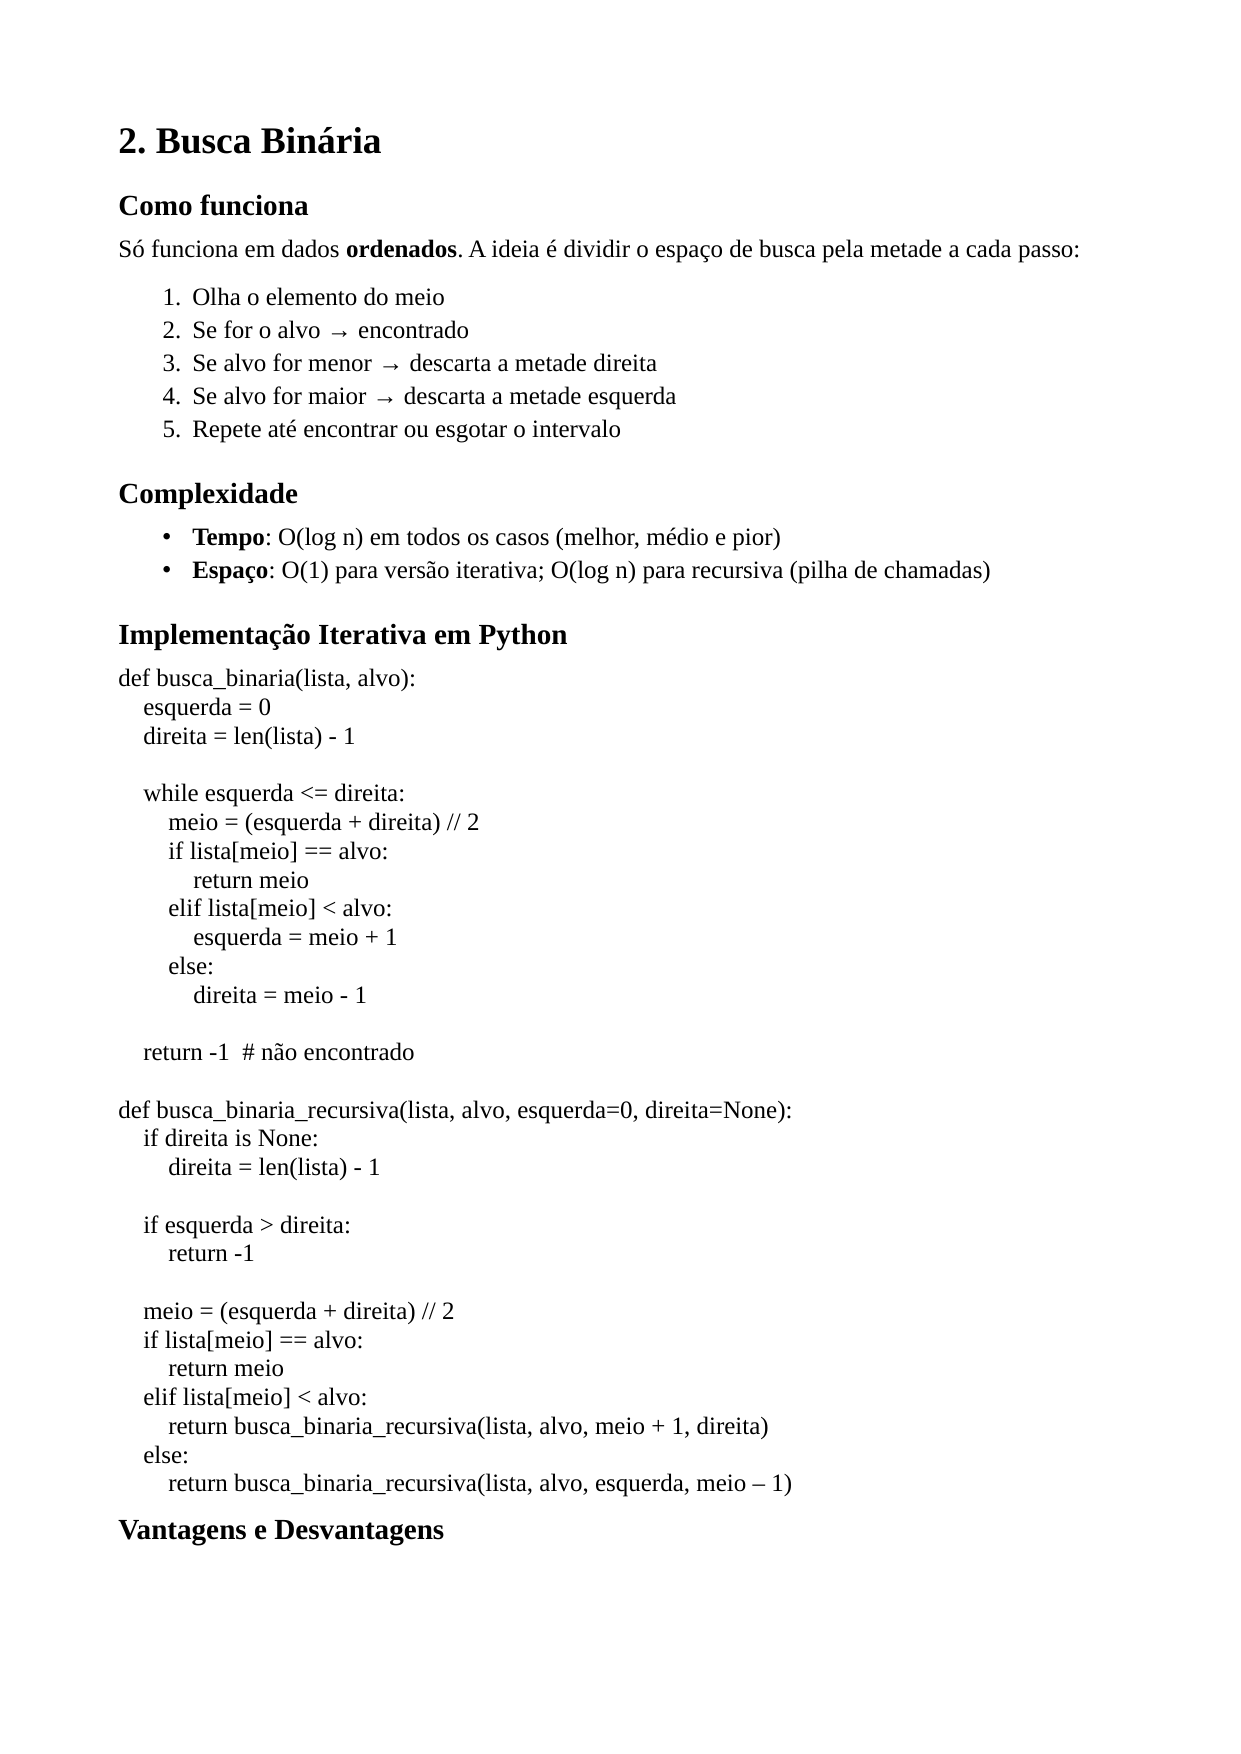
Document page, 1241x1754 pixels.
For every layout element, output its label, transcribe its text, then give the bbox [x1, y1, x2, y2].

text direita = len(lista) - 1 [118, 1152, 1122, 1181]
text esquerda = 0 [118, 692, 1122, 721]
text return -1 # não encontrado [118, 1037, 1122, 1066]
text meio = (esquerda + direita) // 2 [118, 1296, 1122, 1325]
text if esquerda > direita: [118, 1210, 1122, 1238]
text def busca_binaria(lista, alvo): [118, 663, 1122, 692]
text return meio [118, 1353, 1122, 1382]
text else: [118, 951, 1122, 980]
list Espaço: O(1) para versão iterativa; O(log n) para recursiva (pilha de chamadas) [162, 555, 1122, 584]
list Olha o elemento do meio [162, 282, 1122, 311]
text return busca_binaria_recursiva(lista, alvo, esquerda, meio – 1) [118, 1468, 1122, 1497]
text else: [118, 1440, 1122, 1468]
text Só funciona em dados ordenados. A ideia é dividir o espaço de busca pela metade a cada passo: [118, 234, 1122, 263]
list Tempo: O(log n) em todos os casos (melhor, médio e pior) [162, 522, 1122, 551]
text return meio [118, 865, 1122, 893]
subtitle Como funciona [118, 188, 1122, 222]
text if lista[meio] == alvo: [118, 1325, 1122, 1353]
text elif lista[meio] < alvo: [118, 1382, 1122, 1411]
text if lista[meio] == alvo: [118, 836, 1122, 865]
text def busca_binaria_recursiva(lista, alvo, esquerda=0, direita=None): [118, 1095, 1122, 1123]
subtitle Complexidade [118, 476, 1122, 510]
text return -1 [118, 1238, 1122, 1267]
list Se alvo for menor → descarta a metade direita [162, 348, 1122, 377]
subtitle Vantagens e Desvantagens [118, 1512, 1122, 1545]
text if direita is None: [118, 1123, 1122, 1152]
list Se for o alvo → encontrado [162, 315, 1122, 344]
text direita = meio - 1 [118, 980, 1122, 1008]
list Repete até encontrar ou esgotar o intervalo [162, 414, 1122, 443]
text esquerda = meio + 1 [118, 922, 1122, 951]
text direita = len(lista) - 1 [118, 721, 1122, 750]
list Se alvo for maior → descarta a metade esquerda [162, 381, 1122, 410]
text elif lista[meio] < alvo: [118, 893, 1122, 922]
text meio = (esquerda + direita) // 2 [118, 807, 1122, 836]
text while esquerda <= direita: [118, 778, 1122, 807]
subtitle Implementação Iterativa em Python [118, 617, 1122, 651]
subtitle 2. Busca Binária [118, 118, 1122, 161]
text return busca_binaria_recursiva(lista, alvo, meio + 1, direita) [118, 1411, 1122, 1440]
